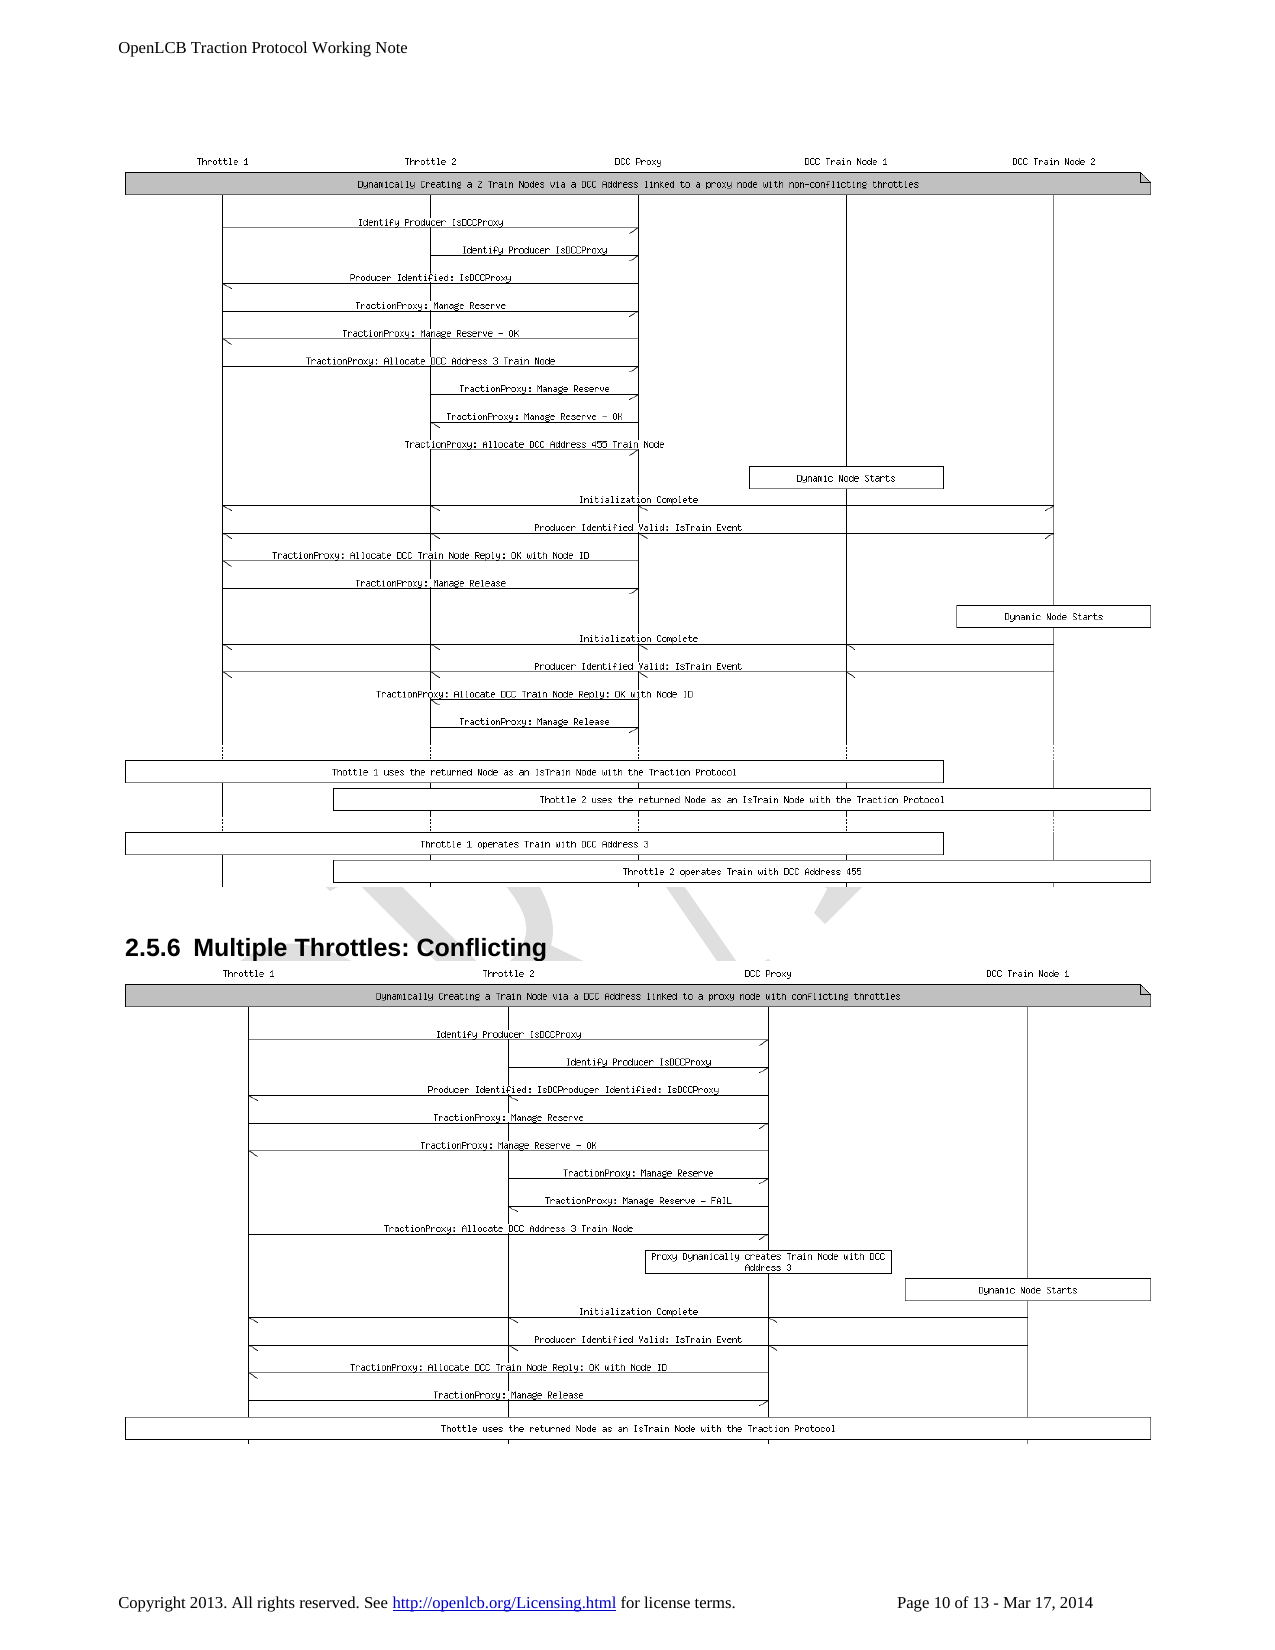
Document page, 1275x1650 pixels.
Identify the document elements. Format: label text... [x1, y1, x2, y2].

subtitle Multiple Throttles: Conflicting [552, 933, 716, 961]
subtitle Multiple Throttles: Conflicting [450, 933, 525, 961]
subtitle Multiple Throttles: Conflicting [118, 933, 434, 961]
picture [118, 150, 1157, 887]
picture [118, 961, 1157, 1444]
subtitle Multiple Throttles: Conflicting [718, 933, 1157, 961]
